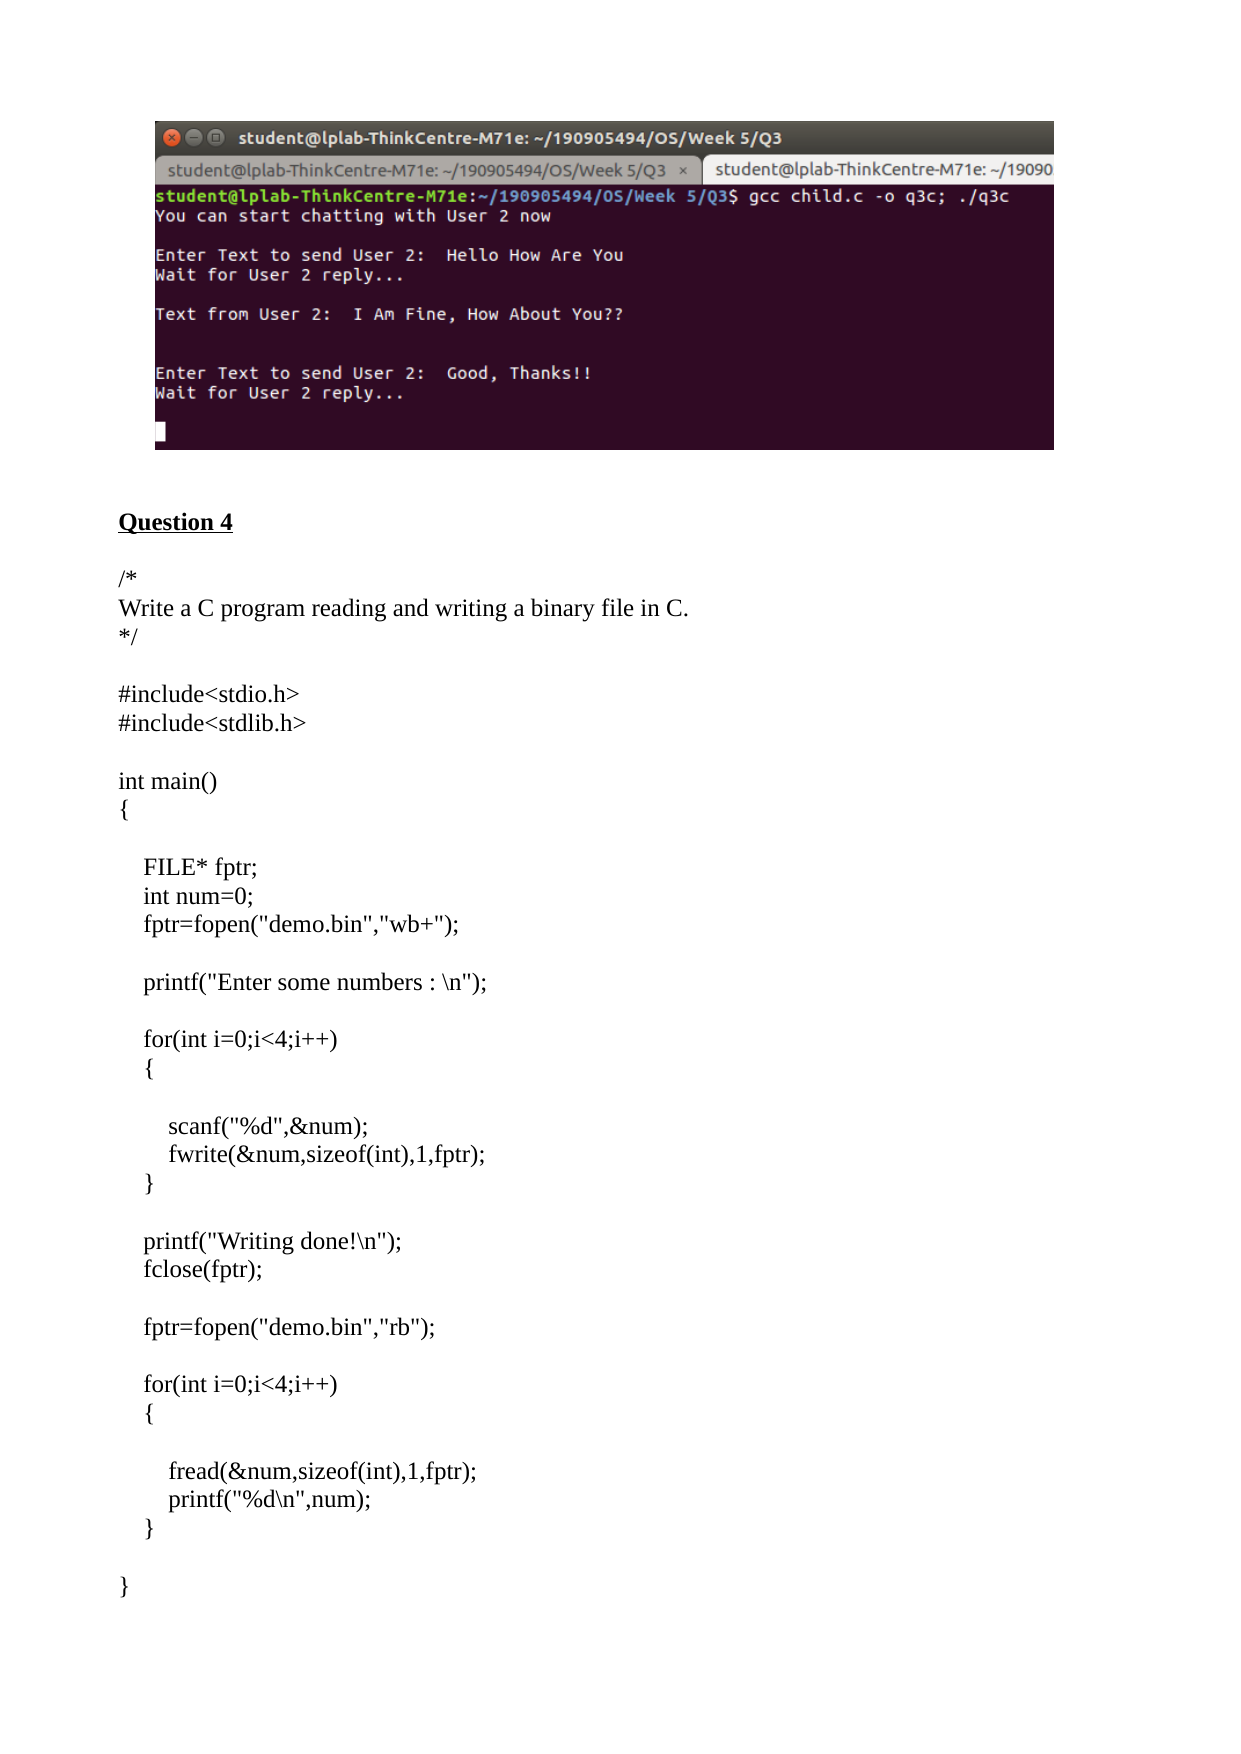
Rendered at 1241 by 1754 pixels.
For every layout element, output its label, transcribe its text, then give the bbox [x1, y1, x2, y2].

text int main() [118, 766, 1122, 794]
text fptr=fopen("demo.bin","rb"); [118, 1312, 1122, 1341]
text printf("Writing done!\n"); [118, 1226, 1122, 1254]
text fread(&num,sizeof(int),1,fptr); [118, 1456, 1122, 1484]
text for(int i=0;i<4;i++) [118, 1024, 1122, 1053]
text } [118, 1168, 1122, 1197]
text { [118, 1398, 1122, 1427]
text printf("%d\n",num); [118, 1484, 1122, 1513]
picture [155, 121, 1054, 450]
text /* [118, 564, 1122, 593]
text for(int i=0;i<4;i++) [118, 1369, 1122, 1398]
text { [118, 1053, 1122, 1082]
text } [118, 1571, 1122, 1599]
text int num=0; [118, 881, 1122, 909]
text FILE* fptr; [118, 852, 1122, 881]
text Question 4 [118, 507, 1122, 536]
text } [118, 1513, 1122, 1542]
text #include<stdlib.h> [118, 708, 1122, 737]
text fwrite(&num,sizeof(int),1,fptr); [118, 1139, 1122, 1168]
text #include<stdio.h> [118, 679, 1122, 708]
text fclose(fptr); [118, 1254, 1122, 1283]
text scanf("%d",&num); [118, 1111, 1122, 1139]
text fptr=fopen("demo.bin","wb+"); [118, 909, 1122, 938]
text printf("Enter some numbers : \n"); [118, 967, 1122, 996]
text Write a C program reading and writing a binary file in C. [118, 593, 1122, 622]
text */ [118, 622, 1122, 651]
text { [118, 794, 1122, 823]
